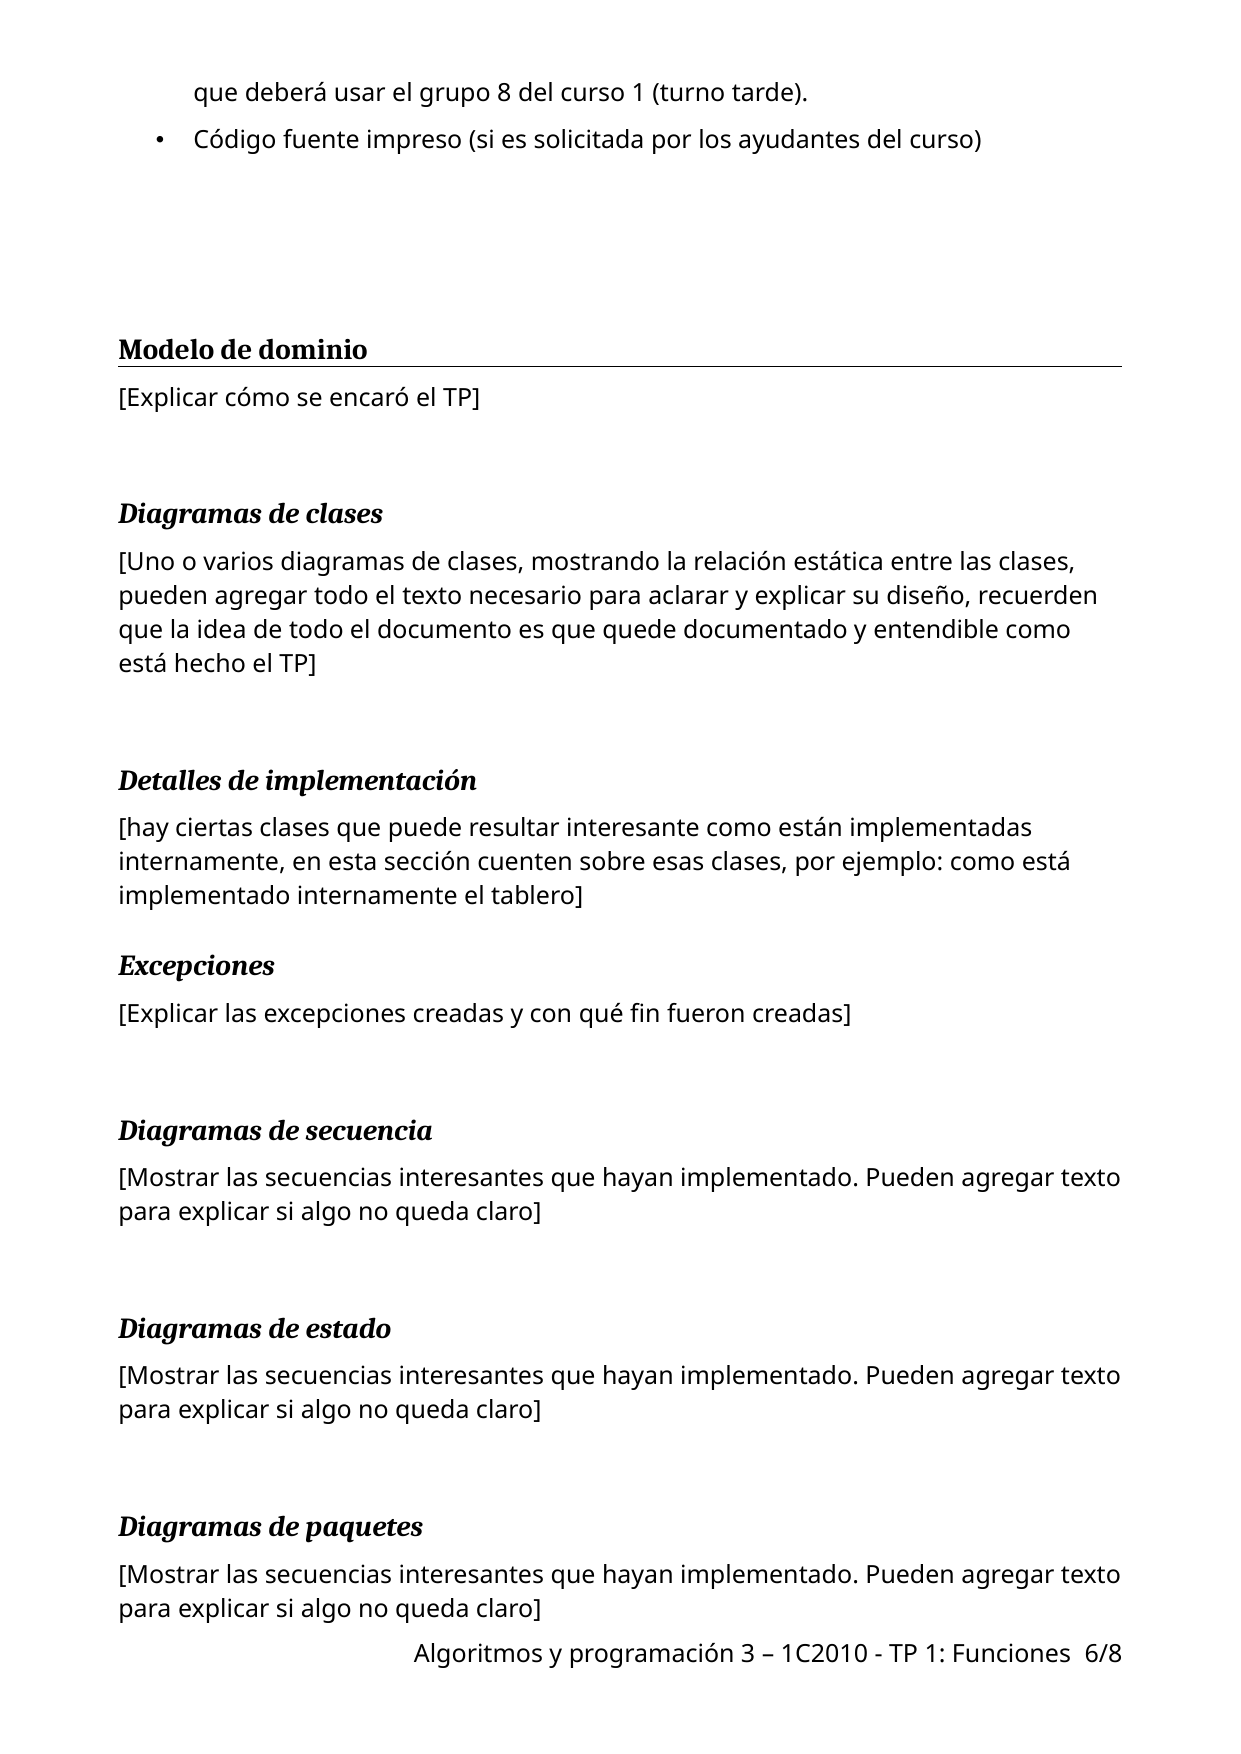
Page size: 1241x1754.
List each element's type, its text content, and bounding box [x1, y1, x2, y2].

subtitle Modelo de dominio [118, 333, 1122, 366]
subtitle Excepciones [118, 949, 1122, 983]
text [Mostrar las secuencias interesantes que hayan implementado. Pueden agregar texto para explicar si algo no queda claro] [118, 1160, 1122, 1228]
text [Explicar cómo se encaró el TP] [118, 379, 1122, 413]
subtitle Diagramas de paquetes [118, 1510, 1122, 1544]
subtitle Detalles de implementación [118, 764, 1122, 797]
list que deberá usar el grupo 8 del curso 1 (turno tarde). [156, 75, 1122, 109]
subtitle Diagramas de estado [118, 1312, 1122, 1346]
text [Mostrar las secuencias interesantes que hayan implementado. Pueden agregar texto para explicar si algo no queda claro] [118, 1556, 1122, 1624]
text [Uno o varios diagramas de clases, mostrando la relación estática entre las clases, pueden agregar todo el texto necesario para aclarar y explicar su diseño, recuerden que la idea de todo el documento es que quede documentado y entendible como está hecho el TP] [118, 543, 1122, 680]
text [hay ciertas clases que puede resultar interesante como están implementadas internamente, en esta sección cuenten sobre esas clases, por ejemplo: como está implementado internamente el tablero] [118, 810, 1122, 912]
list Código fuente impreso (si es solicitada por los ayudantes del curso) [156, 122, 1122, 156]
text [Explicar las excepciones creadas y con qué fin fueron creadas] [118, 996, 1122, 1030]
subtitle Diagramas de secuencia [118, 1114, 1122, 1147]
subtitle Diagramas de clases [118, 497, 1122, 531]
text [Mostrar las secuencias interesantes que hayan implementado. Pueden agregar texto para explicar si algo no queda claro] [118, 1358, 1122, 1426]
